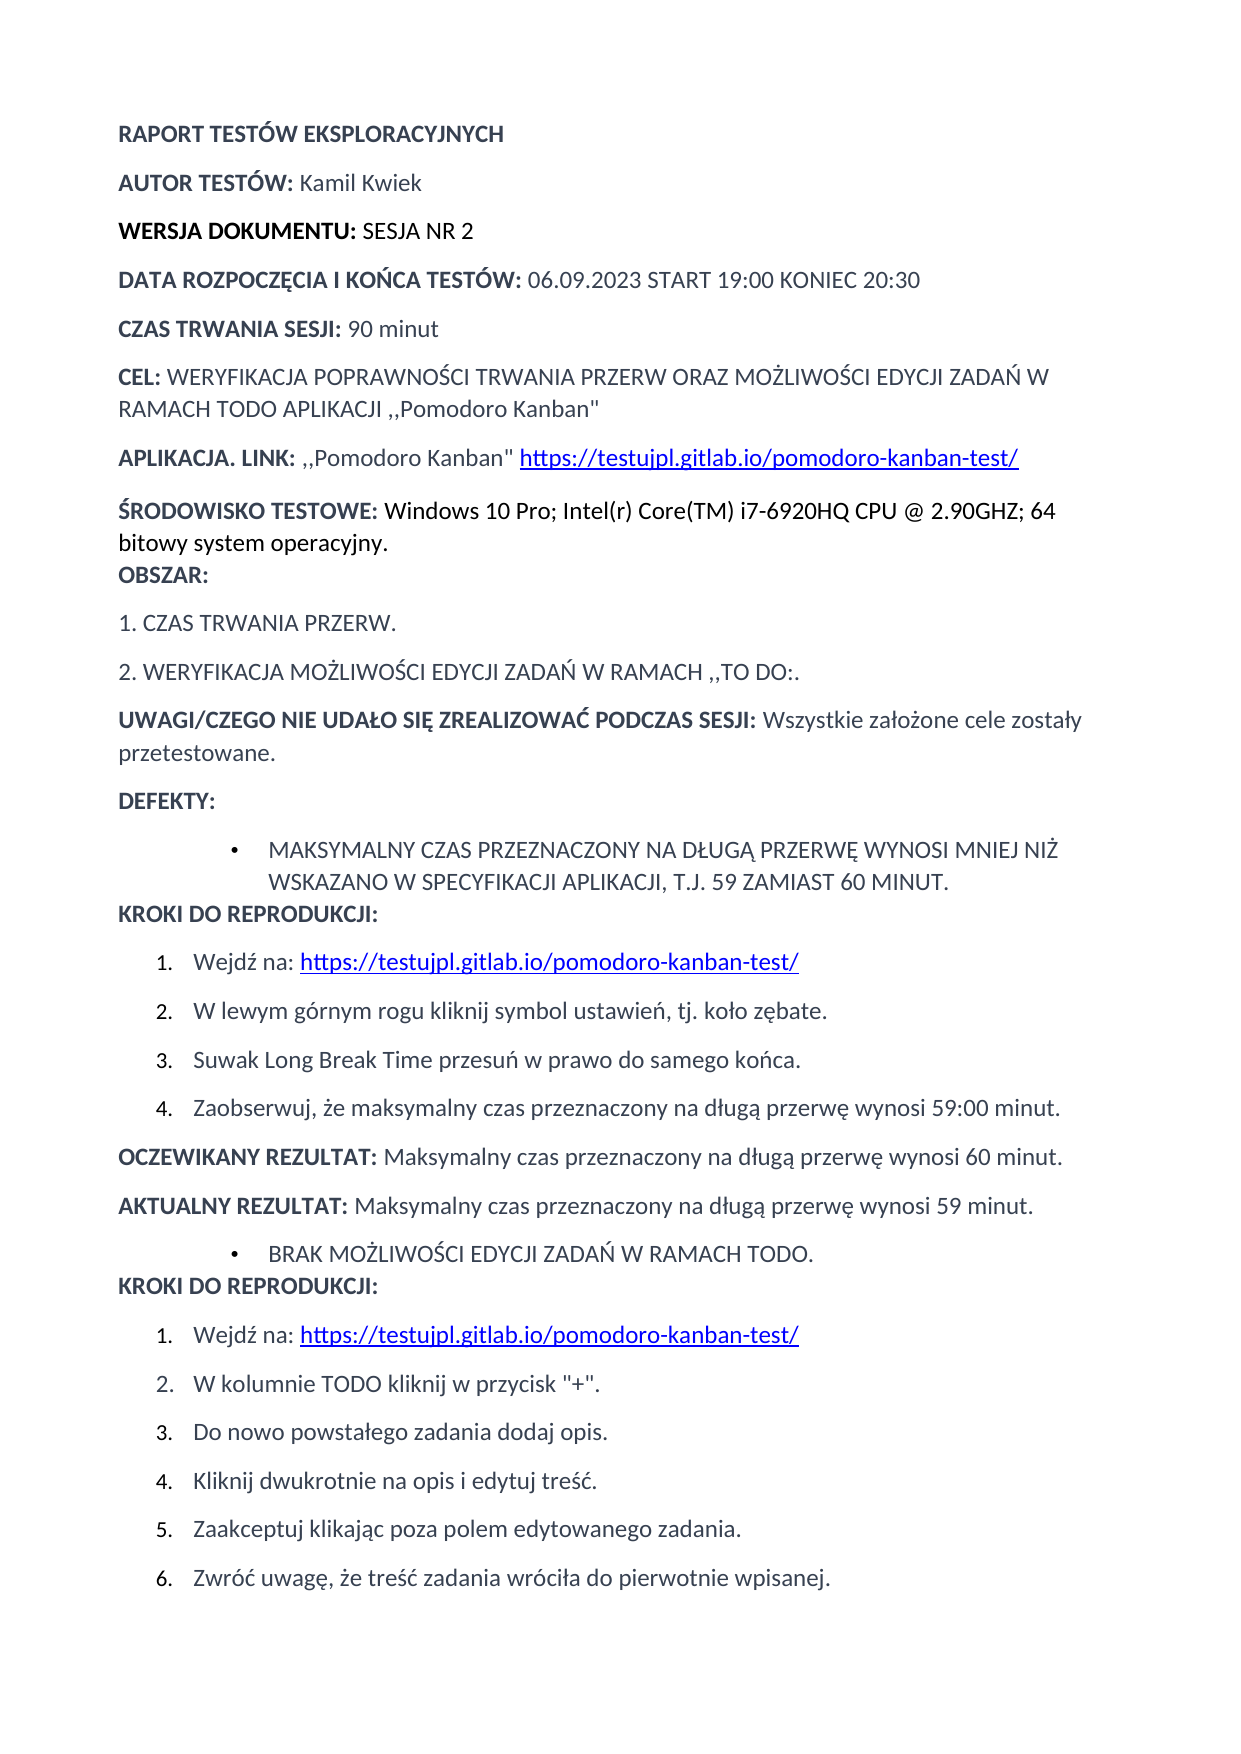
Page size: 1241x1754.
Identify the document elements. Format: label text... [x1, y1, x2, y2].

list MAKSYMALNY CZAS PRZEZNACZONY NA DŁUGĄ PRZERWĘ WYNOSI MNIEJ NIŻ WSKAZANO W SPECYFIKACJI APLIKACJI, T.J. 59 ZAMIAST 60 MINUT. [231, 834, 1122, 896]
text DATA ROZPOCZĘCIA I KOŃCA TESTÓW: 06.09.2023 START 19:00 KONIEC 20:30 [118, 264, 1122, 294]
list Wejdź na: https://testujpl.gitlab.io/pomodoro-kanban-test/ [156, 947, 1122, 977]
list Zaakceptuj klikając poza polem edytowanego zadania. [156, 1514, 1122, 1544]
text APLIKACJA. LINK: ,,Pomodoro Kanban" https://testujpl.gitlab.io/pomodoro-kanban-test/ [118, 442, 1122, 472]
text 2. WERYFIKACJA MOŻLIWOŚCI EDYCJI ZADAŃ W RAMACH ,,TO DO:. [118, 656, 1122, 687]
text DEFEKTY: [118, 785, 1122, 816]
list Do nowo powstałego zadania dodaj opis. [156, 1416, 1122, 1447]
list W lewym górnym rogu kliknij symbol ustawień, tj. koło zębate. [156, 995, 1122, 1026]
list BRAK MOŻLIWOŚCI EDYCJI ZADAŃ W RAMACH TODO. [231, 1238, 1122, 1269]
text UWAGI/CZEGO NIE UDAŁO SIĘ ZREALIZOWAĆ PODCZAS SESJI: Wszystkie założone cele zostały przetestowane. [118, 705, 1122, 767]
text CZAS TRWANIA SESJI: 90 minut [118, 313, 1122, 343]
text KROKI DO REPRODUKCJI: [118, 898, 1122, 928]
text ŚRODOWISKO TESTOWE: Windows 10 Pro; Intel(r) Core(TM) i7-6920HQ CPU @ 2.90GHZ; 64 bitowy system operacyjny. [118, 495, 1122, 557]
text AUTOR TESTÓW: Kamil Kwiek [118, 167, 1122, 197]
text CEL: WERYFIKACJA POPRAWNOŚCI TRWANIA PRZERW ORAZ MOŻLIWOŚCI EDYCJI ZADAŃ W RAMACH TODO APLIKACJI ,,Pomodoro Kanban" [118, 361, 1122, 424]
list Kliknij dwukrotnie na opis i edytuj treść. [156, 1465, 1122, 1496]
text WERSJA DOKUMENTU: SESJA NR 2 [118, 215, 1122, 246]
text KROKI DO REPRODUKCJI: [118, 1270, 1122, 1301]
text 1. CZAS TRWANIA PRZERW. [118, 607, 1122, 638]
list Zwróć uwagę, że treść zadania wróciła do pierwotnie wpisanej. [156, 1562, 1122, 1593]
list Zaobserwuj, że maksymalny czas przeznaczony na długą przerwę wynosi 59:00 minut. [156, 1092, 1122, 1123]
list Suwak Long Break Time przesuń w prawo do samego końca. [156, 1044, 1122, 1074]
text RAPORT TESTÓW EKSPLORACYJNYCH [118, 118, 1122, 149]
text AKTUALNY REZULTAT: Maksymalny czas przeznaczony na długą przerwę wynosi 59 minut. [118, 1190, 1122, 1220]
list Wejdź na: https://testujpl.gitlab.io/pomodoro-kanban-test/ [156, 1319, 1122, 1349]
text OCZEWIKANY REZULTAT: Maksymalny czas przeznaczony na długą przerwę wynosi 60 minut. [118, 1141, 1122, 1172]
list W kolumnie TODO kliknij w przycisk "+". [156, 1368, 1122, 1398]
text OBSZAR: [118, 559, 1122, 589]
